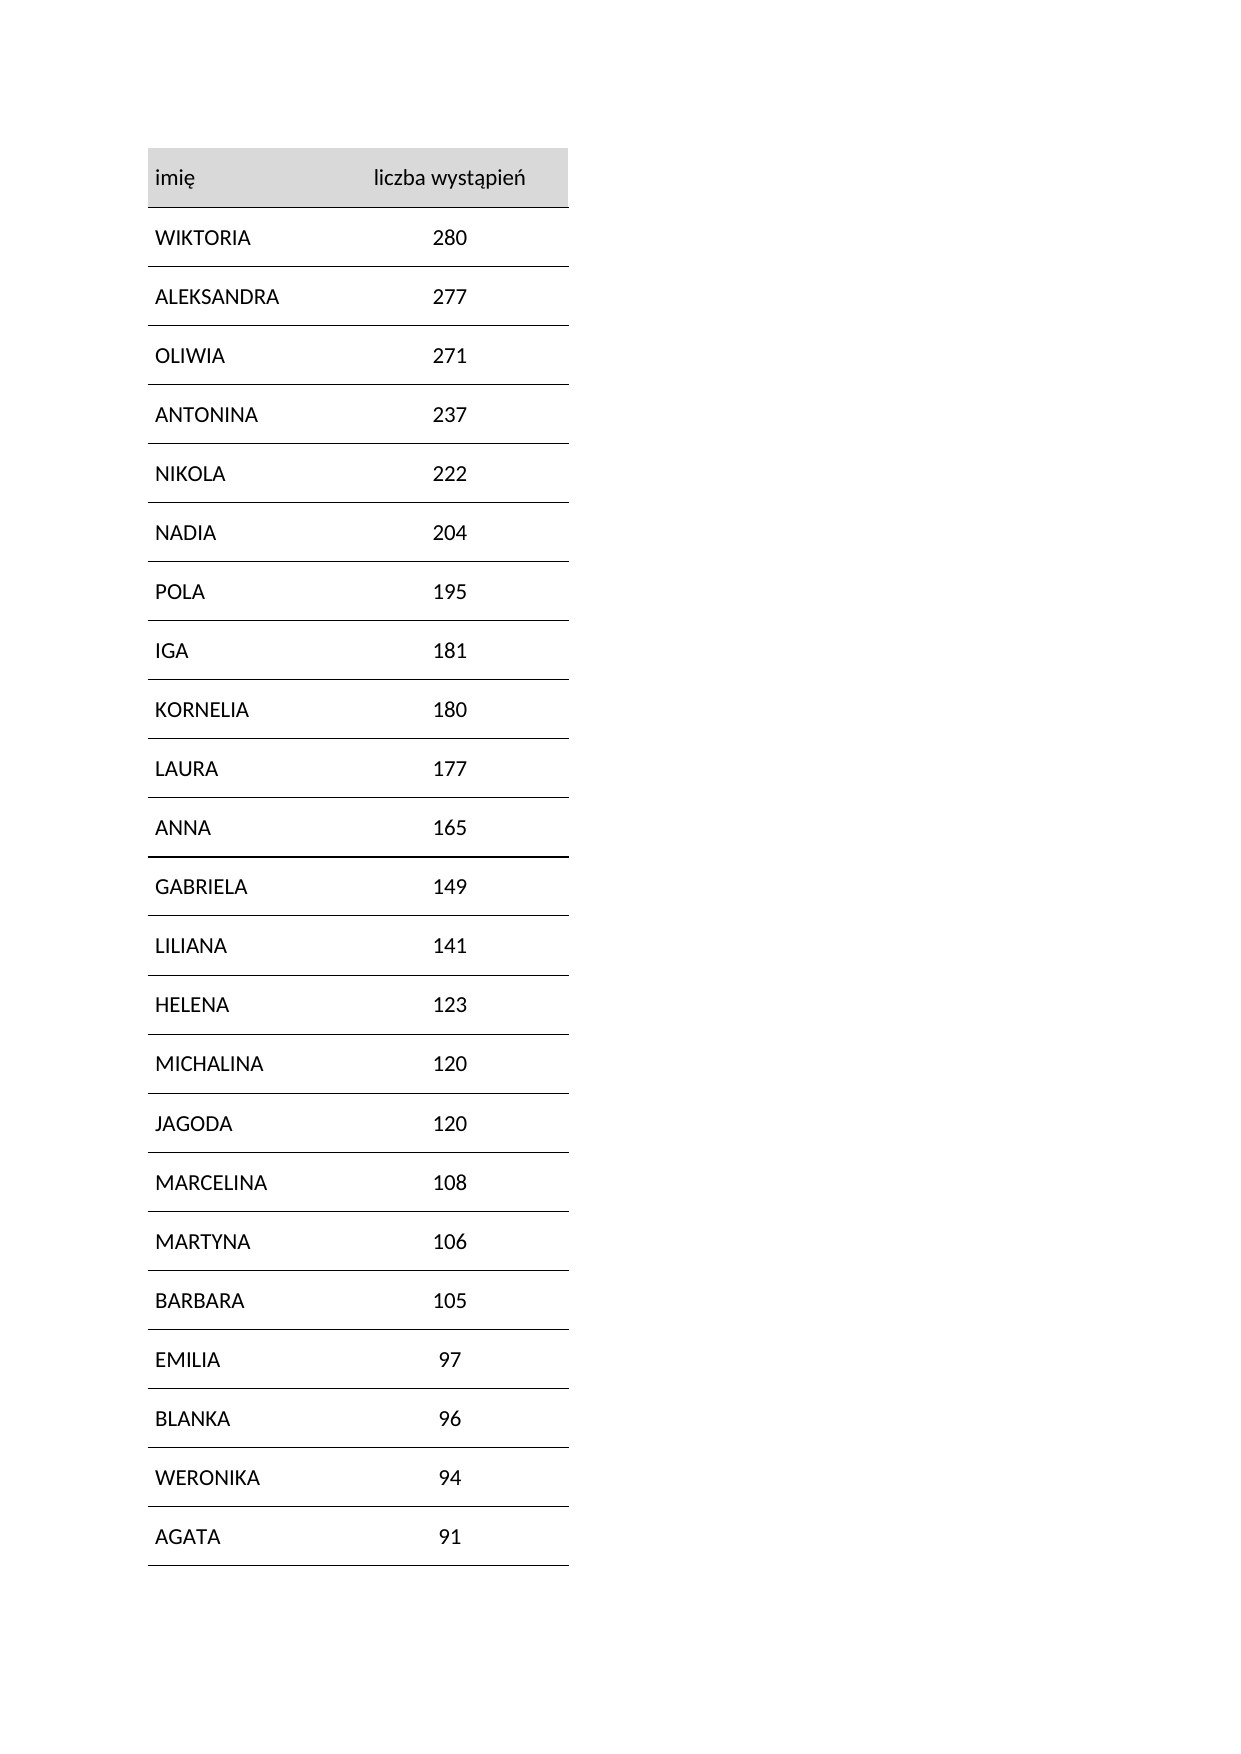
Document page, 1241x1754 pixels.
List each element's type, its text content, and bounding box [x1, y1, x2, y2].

table_cell 222 [331, 444, 568, 502]
table_cell 180 [331, 680, 568, 738]
table_cell IGA [148, 621, 331, 679]
table_cell 181 [331, 621, 568, 679]
table_cell MARCELINA [148, 1153, 331, 1211]
table_cell 195 [331, 562, 568, 620]
table_header liczba wystąpień [331, 148, 568, 207]
table_cell ALEKSANDRA [148, 267, 331, 325]
table_cell BLANKA [148, 1389, 331, 1447]
table_cell MICHALINA [148, 1035, 331, 1093]
table_cell 106 [331, 1212, 568, 1270]
table_cell 105 [331, 1271, 568, 1329]
table_cell AGATA [148, 1507, 331, 1565]
table_cell JAGODA [148, 1094, 331, 1152]
table_cell 120 [331, 1094, 568, 1152]
table_cell 204 [331, 503, 568, 561]
table_cell POLA [148, 562, 331, 620]
table_cell 280 [331, 208, 568, 266]
table_cell EMILIA [148, 1330, 331, 1388]
table_cell 120 [331, 1035, 568, 1093]
table_cell WIKTORIA [148, 208, 331, 266]
table_cell 97 [331, 1330, 568, 1388]
table_cell GABRIELA [148, 858, 331, 915]
table_cell 177 [331, 739, 568, 797]
table_cell OLIWIA [148, 326, 331, 384]
table_cell ANTONINA [148, 385, 331, 443]
table_cell 141 [331, 916, 568, 974]
table_cell 149 [331, 858, 568, 915]
table_cell MARTYNA [148, 1212, 331, 1270]
table_cell 271 [331, 326, 568, 384]
table_cell LAURA [148, 739, 331, 797]
table_cell 237 [331, 385, 568, 443]
table_cell 91 [331, 1507, 568, 1565]
table_cell ANNA [148, 798, 331, 856]
table_cell 277 [331, 267, 568, 325]
table_cell KORNELIA [148, 680, 331, 738]
table_cell WERONIKA [148, 1448, 331, 1506]
table_cell 108 [331, 1153, 568, 1211]
table_cell NIKOLA [148, 444, 331, 502]
table_cell 165 [331, 798, 568, 856]
table_cell 94 [331, 1448, 568, 1506]
table_cell NADIA [148, 503, 331, 561]
table_cell 96 [331, 1389, 568, 1447]
table_header imię [148, 148, 331, 207]
table_cell LILIANA [148, 916, 331, 974]
table_cell 123 [331, 976, 568, 1033]
table_cell BARBARA [148, 1271, 331, 1329]
table_cell HELENA [148, 976, 331, 1033]
